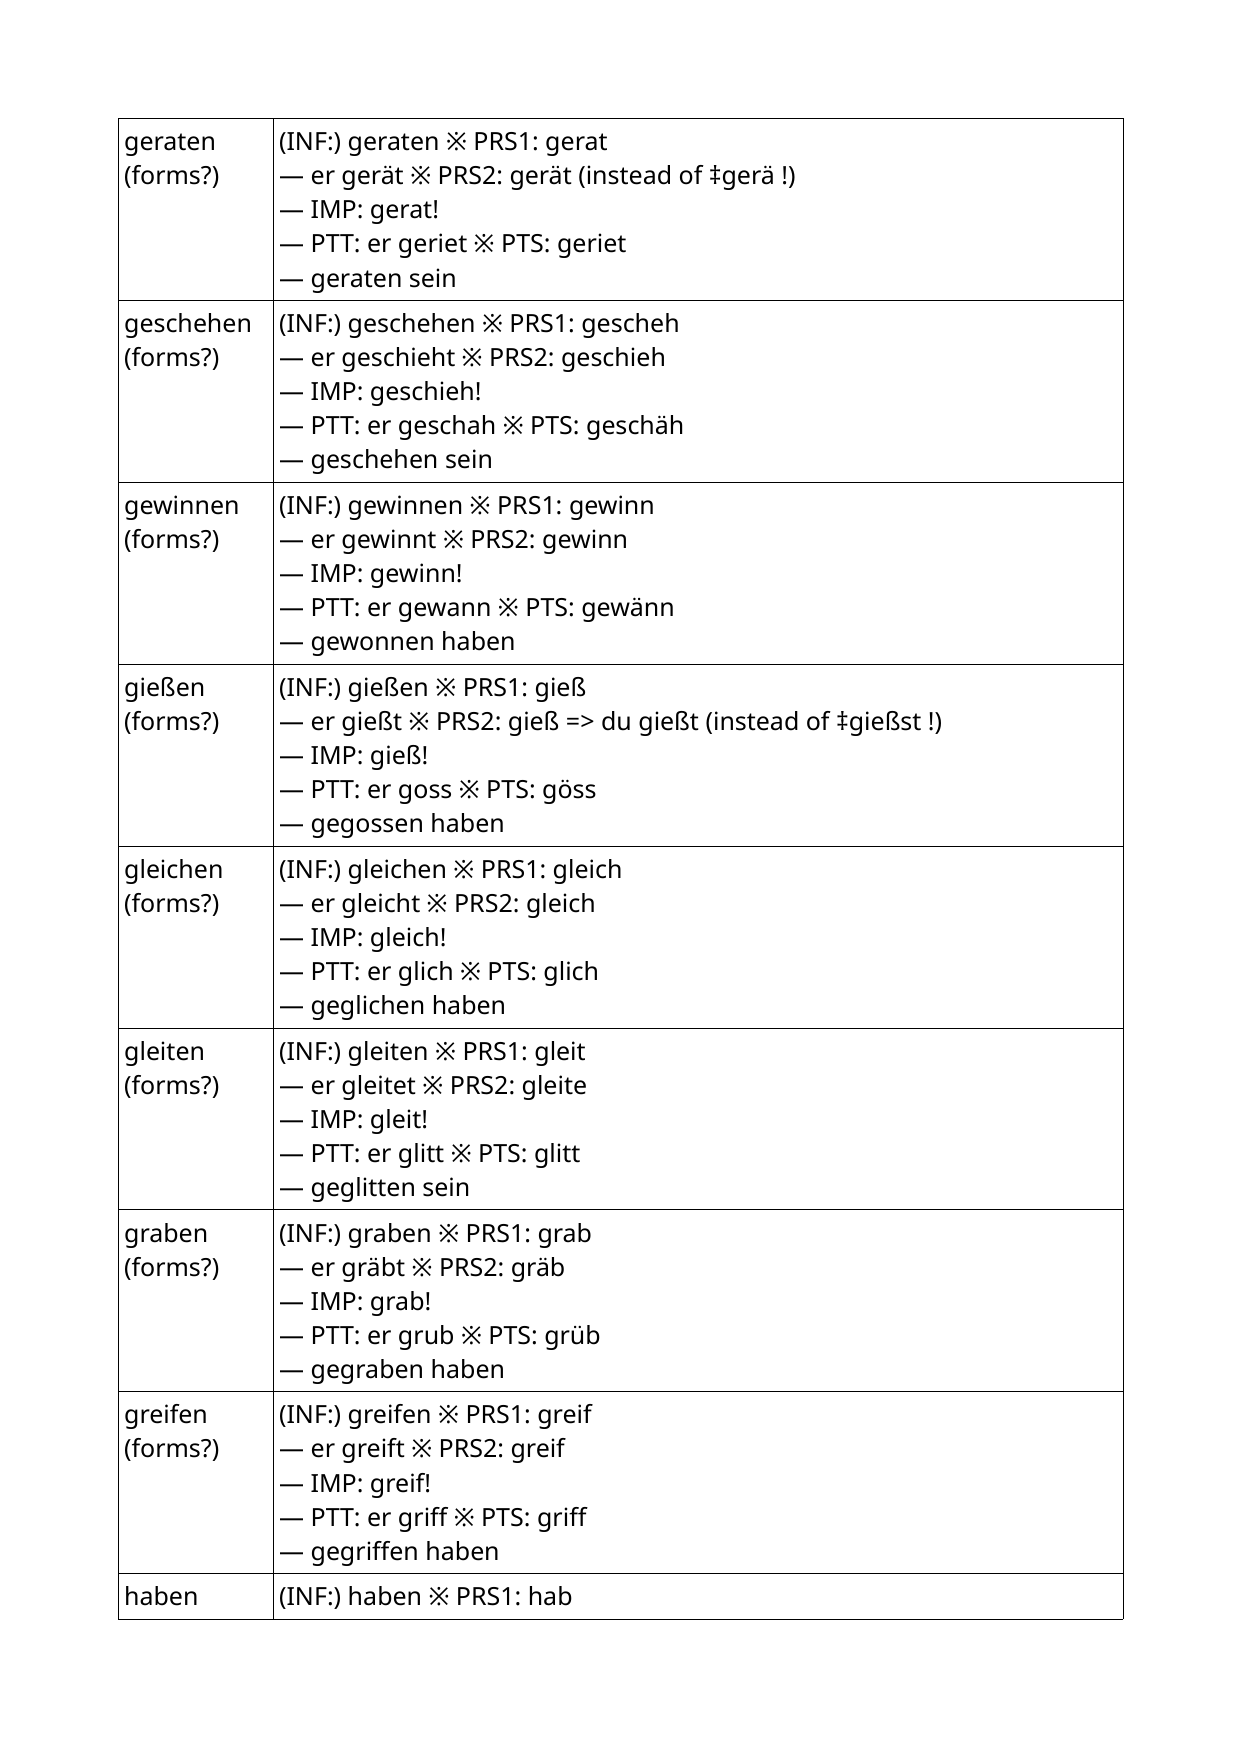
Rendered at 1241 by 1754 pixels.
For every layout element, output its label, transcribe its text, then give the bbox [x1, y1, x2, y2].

table_cell (INF:) gewinnen ※ PRS1: gewinn — er gewinnt ※ PRS2: gewinn — IMP: gewinn! — PTT: er gewann ※ PTS: gewänn — gewonnen haben [274, 483, 1123, 664]
table_cell (INF:) gleichen ※ PRS1: gleich — er gleicht ※ PRS2: gleich — IMP: gleich! — PTT: er glich ※ PTS: glich — geglichen haben [274, 847, 1123, 1027]
table_cell (INF:) gleiten ※ PRS1: gleit — er gleitet ※ PRS2: gleite — IMP: gleit! — PTT: er glitt ※ PTS: glitt — geglitten sein [274, 1029, 1123, 1209]
table_cell geschehen (forms?) [119, 301, 273, 482]
table_cell (INF:) haben ※ PRS1: hab [274, 1574, 1123, 1619]
table_cell gleichen (forms?) [119, 847, 273, 1027]
table_cell haben [119, 1574, 273, 1619]
table_cell (INF:) geschehen ※ PRS1: gescheh — er geschieht ※ PRS2: geschieh — IMP: geschieh! — PTT: er geschah ※ PTS: geschäh — geschehen sein [274, 301, 1123, 482]
table_cell gießen (forms?) [119, 665, 273, 846]
table_cell gleiten (forms?) [119, 1029, 273, 1209]
table_cell (INF:) greifen ※ PRS1: greif — er greift ※ PRS2: greif — IMP: greif! — PTT: er griff ※ PTS: griff — gegriffen haben [274, 1392, 1123, 1573]
table_cell (INF:) geraten ※ PRS1: gerat — er gerät ※ PRS2: gerät (instead of ‡gerä !) — IMP: gerat! — PTT: er geriet ※ PTS: geriet — geraten sein [274, 119, 1123, 300]
table_cell geraten (forms?) [119, 119, 273, 300]
table_cell gewinnen (forms?) [119, 483, 273, 664]
table_cell (INF:) graben ※ PRS1: grab — er gräbt ※ PRS2: gräb — IMP: grab! — PTT: er grub ※ PTS: grüb — gegraben haben [274, 1210, 1123, 1391]
table_cell (INF:) gießen ※ PRS1: gieß — er gießt ※ PRS2: gieß => du gießt (instead of ‡gießst !) — IMP: gieß! — PTT: er goss ※ PTS: göss — gegossen haben [274, 665, 1123, 846]
table_cell graben (forms?) [119, 1210, 273, 1391]
table_cell greifen (forms?) [119, 1392, 273, 1573]
